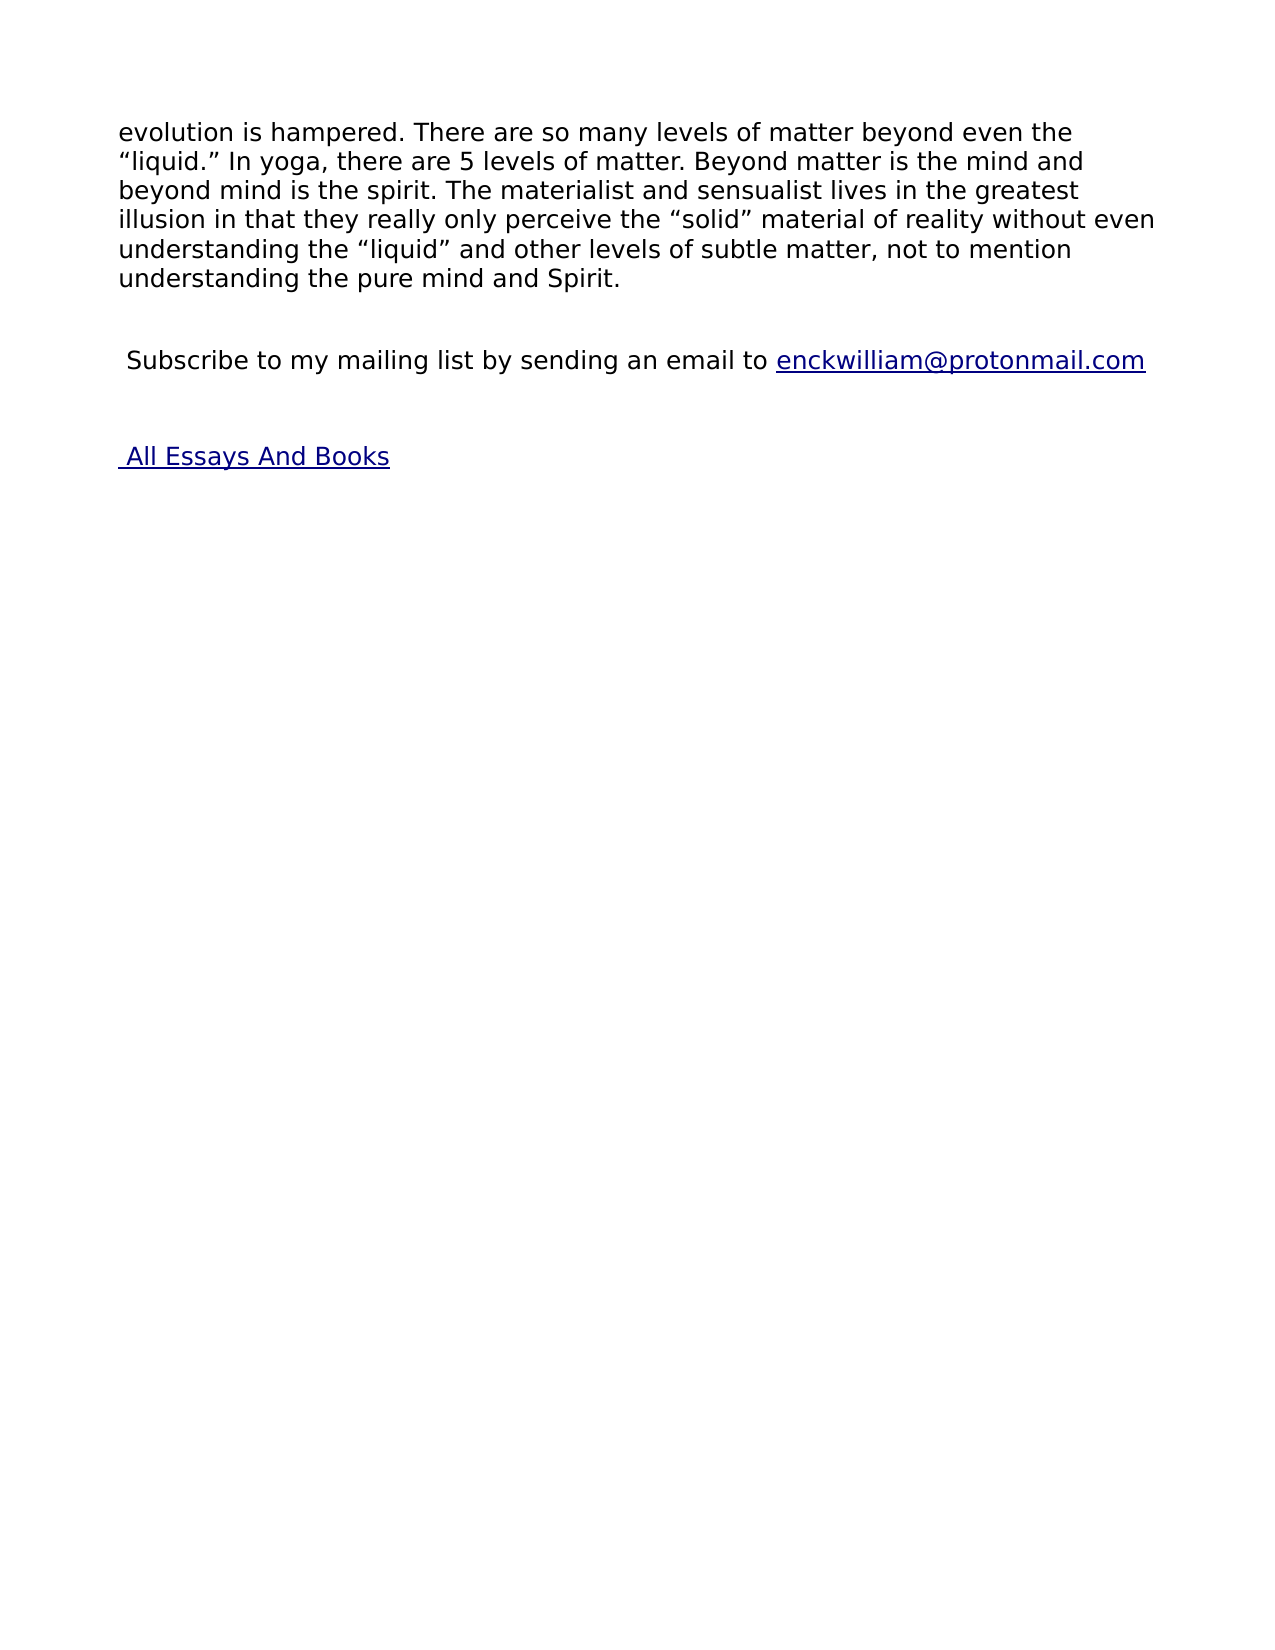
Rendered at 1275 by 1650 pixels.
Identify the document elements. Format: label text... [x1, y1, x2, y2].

table_header [638, 293, 1157, 298]
text evolution is hampered. There are so many levels of matter beyond even the “liquid.” In yoga, there are 5 levels of matter. Beyond matter is the mind and beyond mind is the spirit. The materialist and sensualist lives in the greatest illusion in that they really only perceive the “solid” material of reality without even understanding the “liquid” and other levels of subtle matter, not to mention understanding the pure mind and Spirit. [118, 118, 1157, 293]
table_header [118, 293, 637, 298]
text Subscribe to my mailing list by sending an email to enckwilliam@protonmail.com [118, 346, 1157, 375]
text All Essays And Books [118, 442, 1157, 472]
